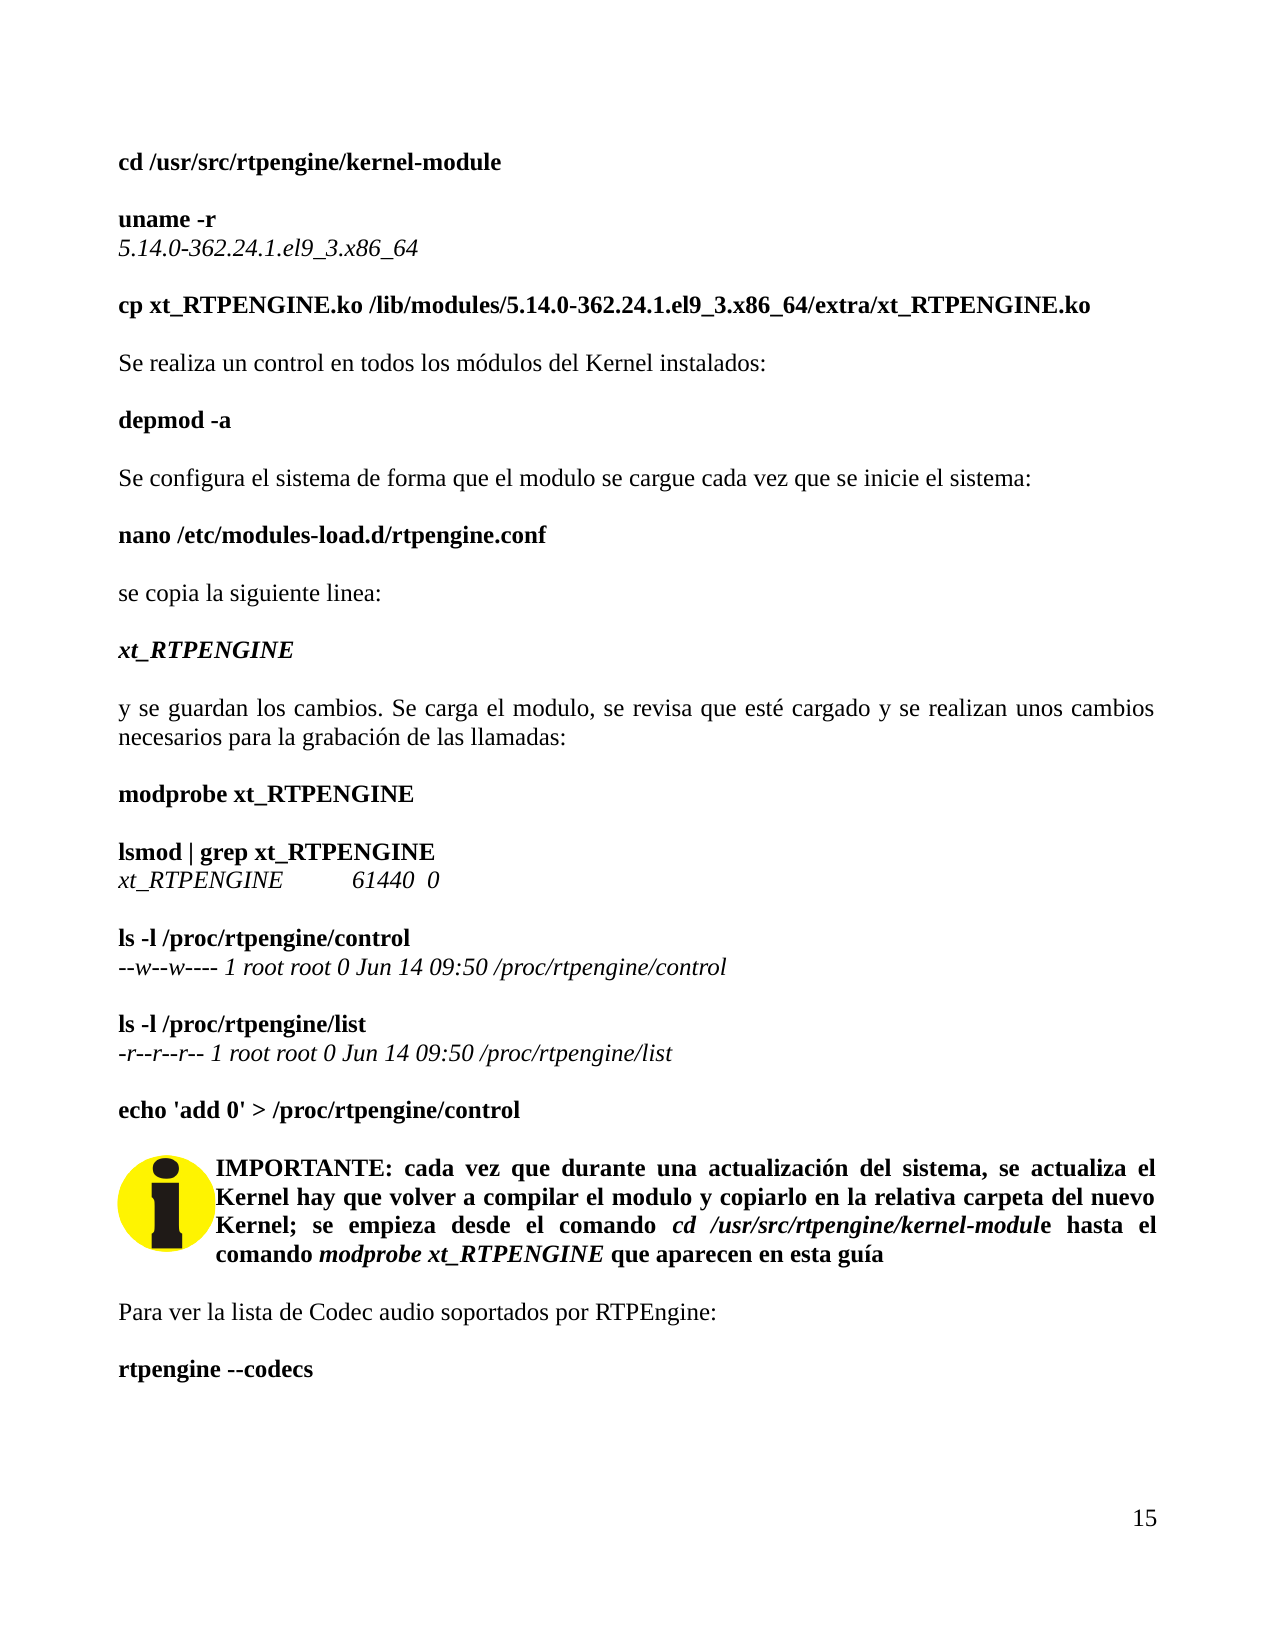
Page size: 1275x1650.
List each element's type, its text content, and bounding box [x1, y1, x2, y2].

text modprobe xt_RTPENGINE [118, 779, 1157, 808]
picture [117, 1155, 216, 1252]
text IMPORTANTE: cada vez que durante una actualización del sistema, se actualiza el Kernel hay que volver a compilar el modulo y copiarlo en la relativa carpeta del nuevo Kernel; se empieza desde el comando cd /usr/src/rtpengine/kernel-module hasta el comando modprobe xt_RTPENGINE que aparecen en esta guía [118, 1153, 1157, 1268]
text nano /etc/modules-load.d/rtpengine.conf [118, 521, 1157, 549]
text -r--r--r-- 1 root root 0 Jun 14 09:50 /proc/rtpengine/list [118, 1038, 1157, 1067]
text Se realiza un control en todos los módulos del Kernel instalados: [118, 348, 1157, 377]
text ls -l /proc/rtpengine/list [118, 1009, 1157, 1038]
text cp xt_RTPENGINE.ko /lib/modules/5.14.0-362.24.1.el9_3.x86_64/extra/xt_RTPENGINE.ko [118, 291, 1157, 319]
text uname -r [118, 204, 1157, 233]
text Se configura el sistema de forma que el modulo se cargue cada vez que se inicie el sistema: [118, 463, 1157, 492]
text xt_RTPENGINE 61440 0 [118, 866, 1157, 894]
text rtpengine --codecs [118, 1354, 1157, 1383]
text Para ver la lista de Codec audio soportados por RTPEngine: [118, 1297, 1157, 1326]
text y se guardan los cambios. Se carga el modulo, se revisa que esté cargado y se realizan unos cambios necesarios para la grabación de las llamadas: [118, 693, 1157, 751]
text xt_RTPENGINE [118, 636, 1157, 664]
text echo 'add 0' > /proc/rtpengine/control [118, 1096, 1157, 1124]
text lsmod | grep xt_RTPENGINE [118, 837, 1157, 866]
text cd /usr/src/rtpengine/kernel-module [118, 147, 1157, 176]
text se copia la siguiente linea: [118, 578, 1157, 607]
text --w--w---- 1 root root 0 Jun 14 09:50 /proc/rtpengine/control [118, 952, 1157, 981]
text 5.14.0-362.24.1.el9_3.x86_64 [118, 233, 1157, 262]
text ls -l /proc/rtpengine/control [118, 923, 1157, 952]
text depmod -a [118, 406, 1157, 434]
